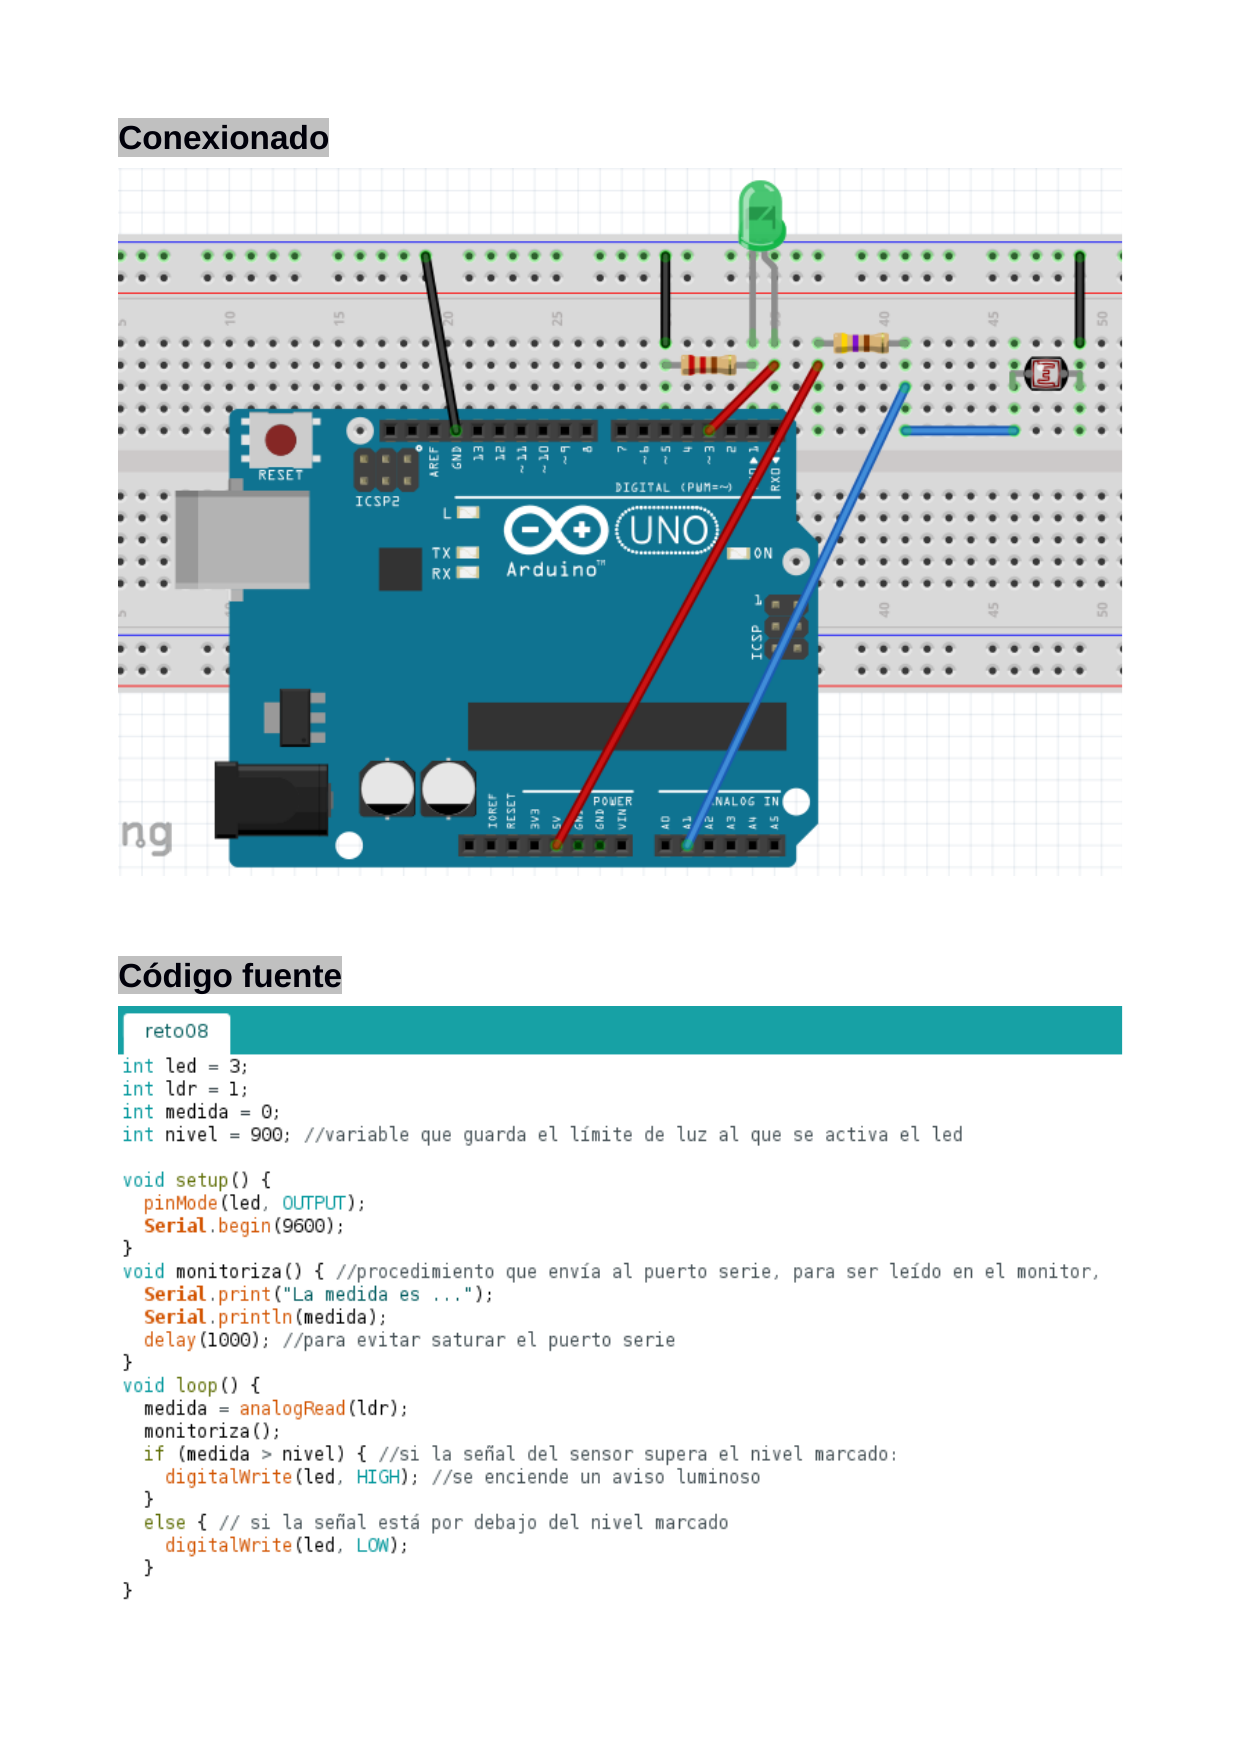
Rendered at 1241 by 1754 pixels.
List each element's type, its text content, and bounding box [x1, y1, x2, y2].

subtitle Código fuente [118, 956, 1122, 994]
subtitle Conexionado [118, 118, 1122, 157]
picture [118, 1006, 1123, 1619]
picture [118, 168, 1123, 876]
